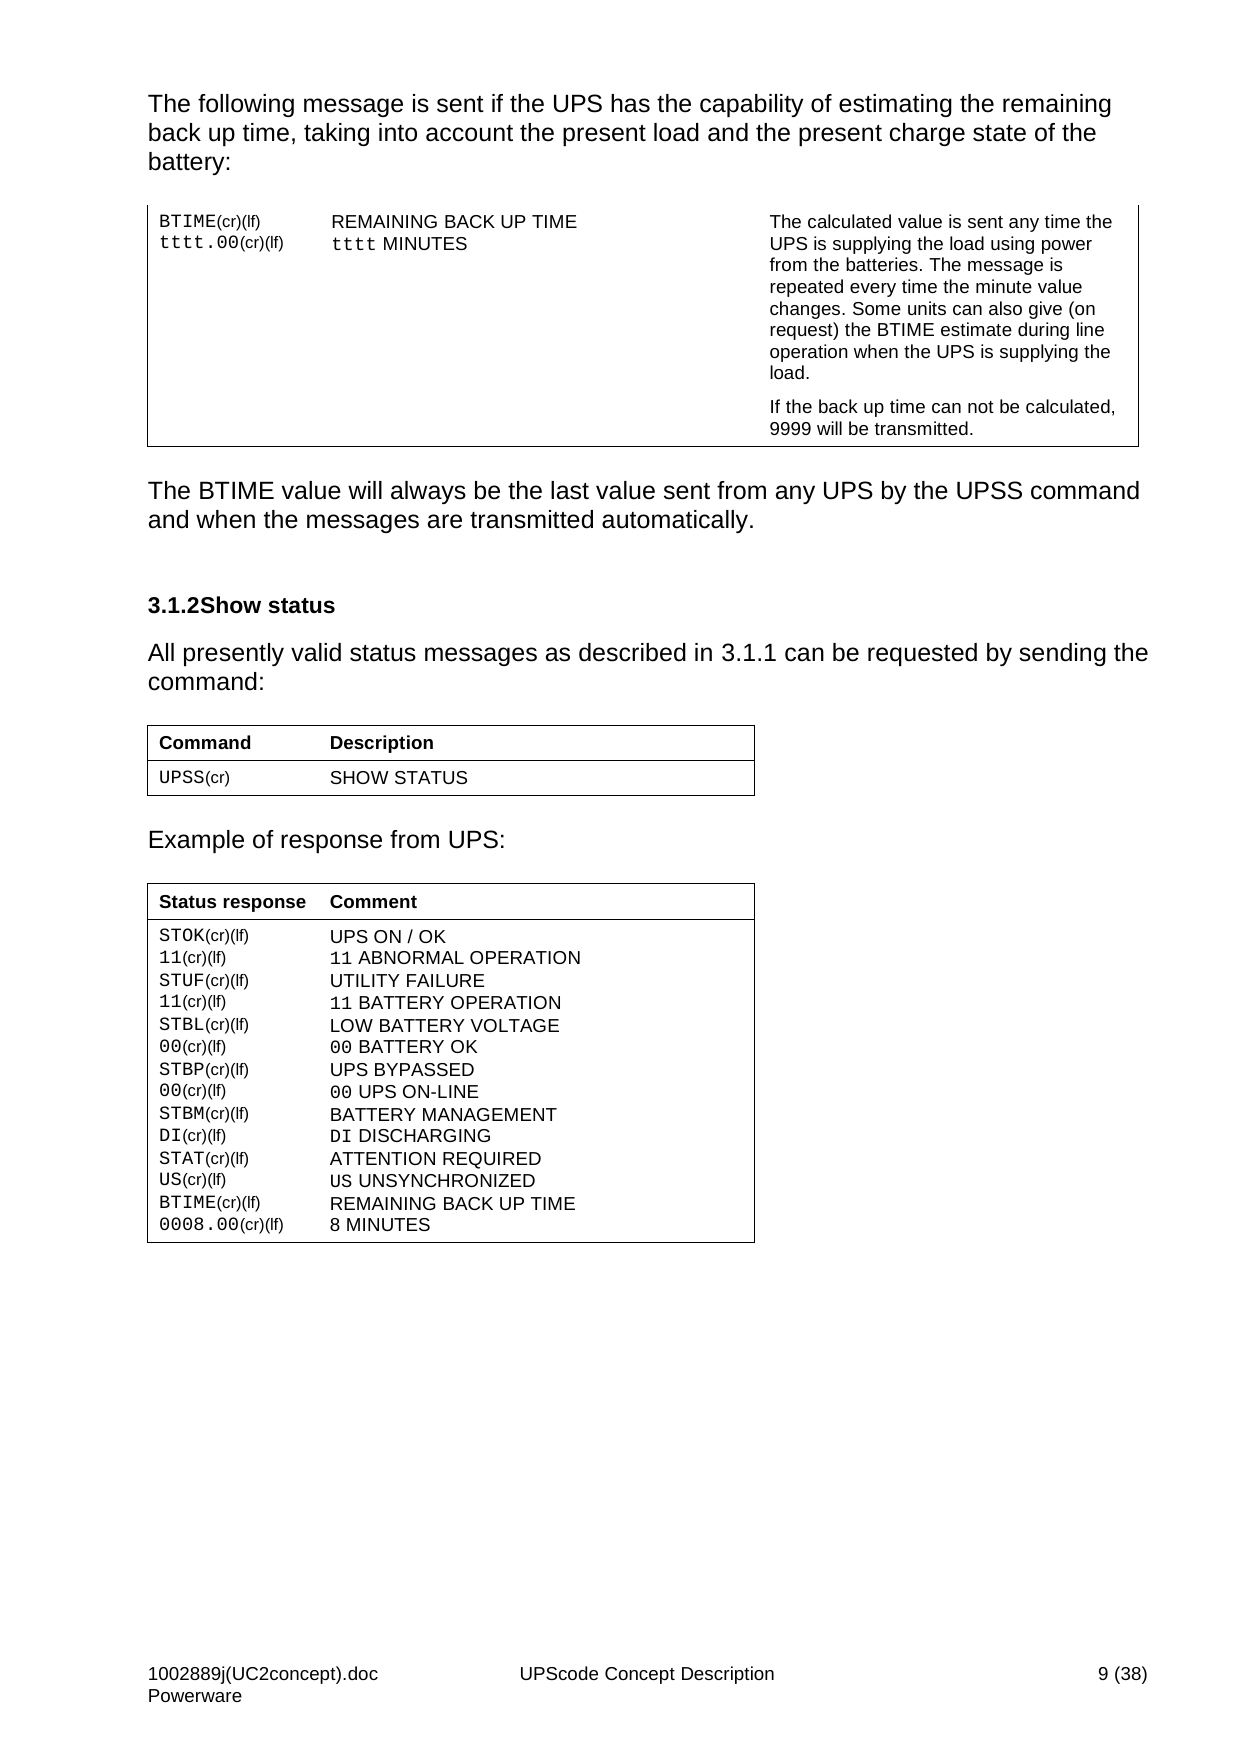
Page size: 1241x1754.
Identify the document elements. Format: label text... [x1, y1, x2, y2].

table_header Description [318, 726, 754, 760]
table_header Comment [318, 884, 754, 918]
table_cell STAT(cr)(lf) US(cr)(lf) [148, 1148, 318, 1193]
table_header BTIME(cr)(lf) tttt.00(cr)(lf) [148, 205, 320, 446]
table_cell REMAINING BACK UP TIME 8 MINUTES [318, 1193, 754, 1242]
table_cell UTILITY FAILURE 11 BATTERY OPERATION [318, 970, 754, 1015]
table_cell UPS ON / OK 11 ABNORMAL OPERATION [318, 920, 754, 970]
text All presently valid status messages as described in 3.1.1 can be requested by sending the command: [148, 638, 1151, 696]
table_cell UPS BYPASSED 00 UPS ON-LINE [318, 1059, 754, 1104]
table_cell ATTENTION REQUIRED US UNSYNCHRONIZED [318, 1148, 754, 1193]
table_cell STUF(cr)(lf) 11(cr)(lf) [148, 970, 318, 1015]
table_header Status response [148, 884, 318, 918]
table_cell BTIME(cr)(lf) 0008.00(cr)(lf) [148, 1193, 318, 1242]
table_cell UPSS(cr) [148, 761, 318, 795]
table_header Command [148, 726, 318, 760]
text The BTIME value will always be the last value sent from any UPS by the UPSS command and when the messages are transmitted automatically. [148, 476, 1151, 534]
table_header The calculated value is sent any time the UPS is supplying the load using power from the batteries. The message is repeated every time the minute value changes. Some units can also give (on request) the BTIME estimate during line operation when the UPS is supplying the load. If the back up time can not be calculated, 9999 will be transmitted. [758, 205, 1138, 446]
table_cell STBL(cr)(lf) 00(cr)(lf) [148, 1015, 318, 1059]
text Example of response from UPS: [148, 825, 1151, 854]
text The following message is sent if the UPS has the capability of estimating the remaining back up time, taking into account the present load and the present charge state of the battery: [148, 89, 1151, 176]
table_cell STBP(cr)(lf) 00(cr)(lf) [148, 1059, 318, 1104]
table_cell SHOW STATUS [318, 761, 754, 795]
table_cell STOK(cr)(lf) 11(cr)(lf) [148, 920, 318, 970]
subtitle Show status [148, 592, 1151, 619]
table_cell LOW BATTERY VOLTAGE 00 BATTERY OK [318, 1015, 754, 1059]
table_cell STBM(cr)(lf) DI(cr)(lf) [148, 1104, 318, 1148]
table_cell BATTERY MANAGEMENT DI DISCHARGING [318, 1104, 754, 1148]
table_header REMAINING BACK UP TIME tttt MINUTES [320, 205, 758, 446]
